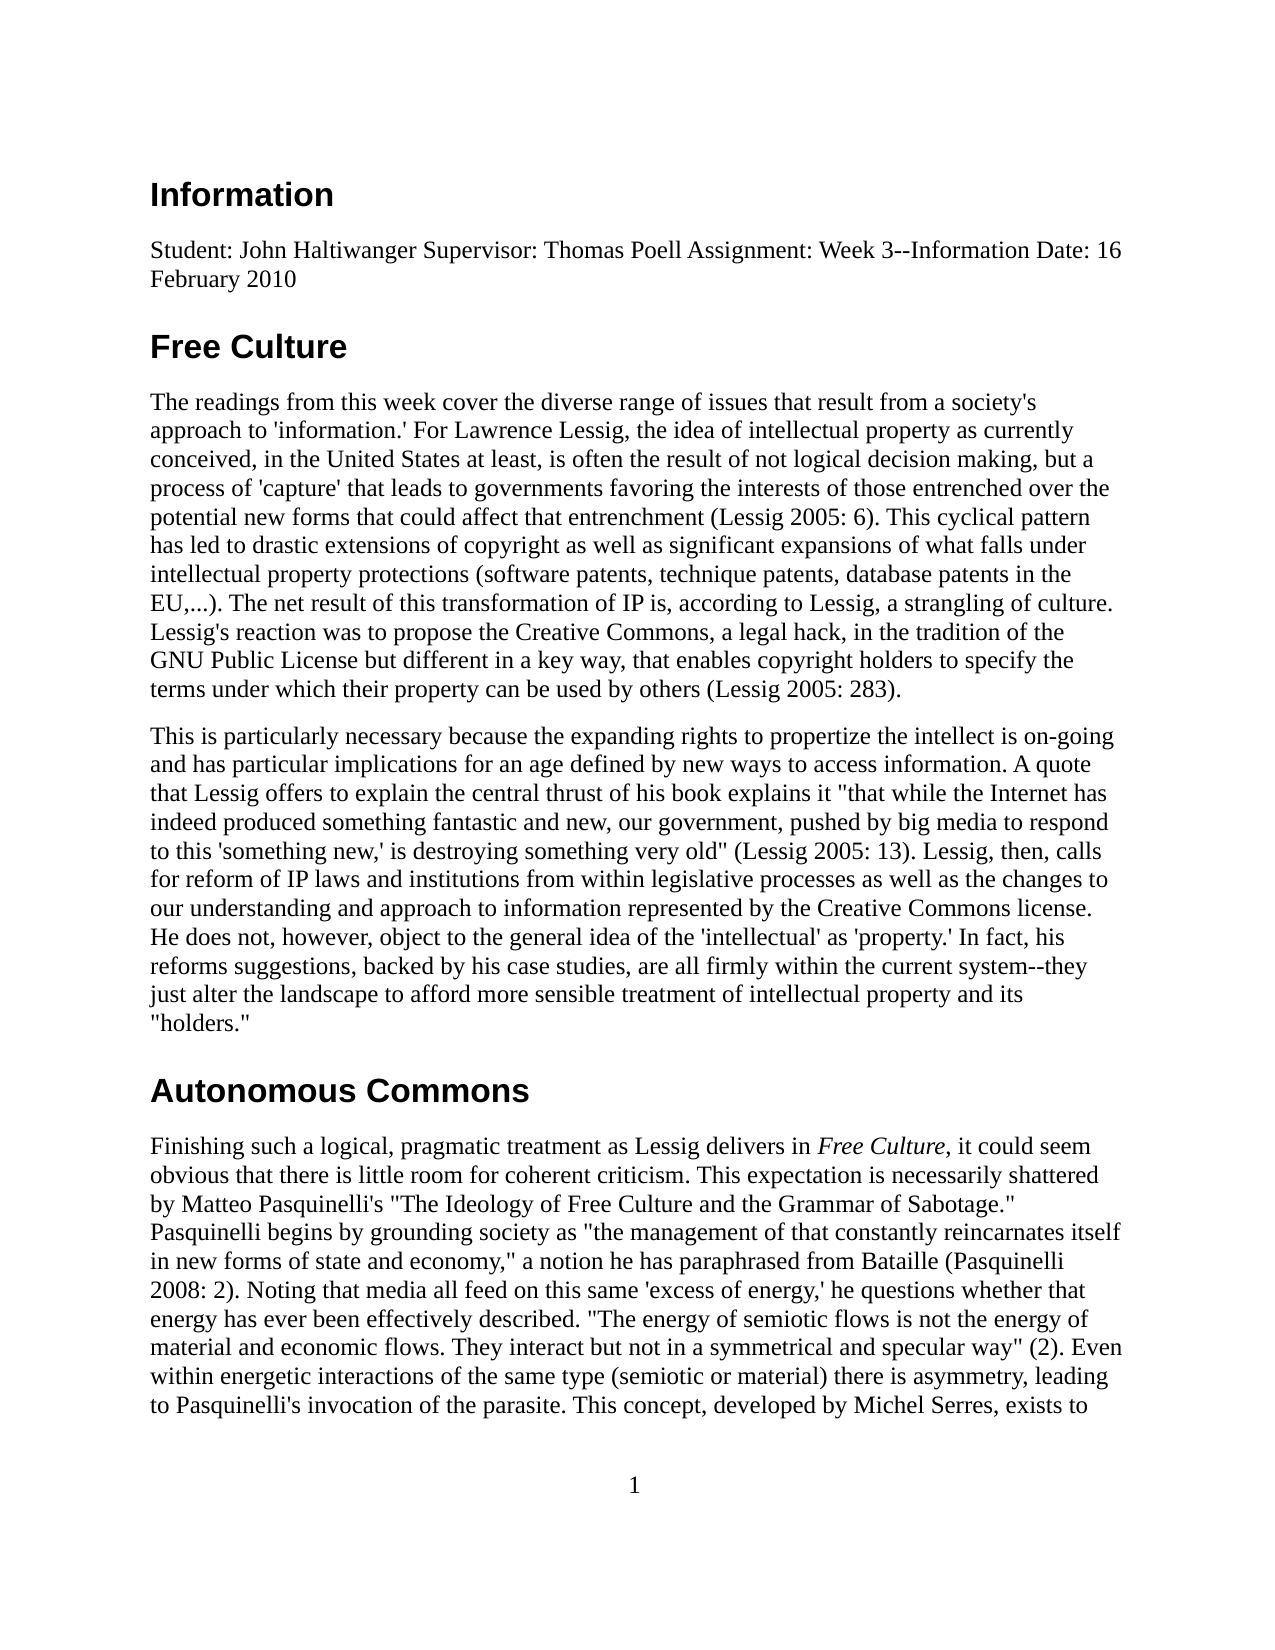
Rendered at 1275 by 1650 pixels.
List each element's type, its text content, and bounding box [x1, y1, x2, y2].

text This is particularly necessary because the expanding rights to propertize the intellect is on-going and has particular implications for an age defined by new ways to access information. A quote that Lessig offers to explain the central thrust of his book explains it "that while the Internet has indeed produced something fantastic and new, our government, pushed by big media to respond to this 'something new,' is destroying something very old" (Lessig 2005: 13). Lessig, then, calls for reform of IP laws and institutions from within legislative processes as well as the changes to our understanding and approach to information represented by the Creative Commons license. He does not, however, object to the general idea of the 'intellectual' as 'property.' In fact, his reforms suggestions, backed by his case studies, are all firmly within the current system--they just alter the landscape to afford more sensible treatment of intellectual property and its "holders." [150, 721, 1125, 1037]
text The readings from this week cover the diverse range of issues that result from a society's approach to 'information.' For Lawrence Lessig, the idea of intellectual property as currently conceived, in the United States at least, is often the result of not logical decision making, but a process of 'capture' that leads to governments favoring the interests of those entrenched over the potential new forms that could affect that entrenchment (Lessig 2005: 6). This cyclical pattern has led to drastic extensions of copyright as well as significant expansions of what falls under intellectual property protections (software patents, technique patents, database patents in the EU,...). The net result of this transformation of IP is, according to Lessig, a strangling of culture. Lessig's reaction was to propose the Creative Commons, a legal hack, in the tradition of the GNU Public License but different in a key way, that enables copyright holders to specify the terms under which their property can be used by others (Lessig 2005: 283). [150, 387, 1125, 703]
subtitle Free Culture [150, 327, 1125, 365]
subtitle Information [150, 175, 1125, 214]
text Student: John Haltiwanger Supervisor: Thomas Poell Assignment: Week 3--Information Date: 16 February 2010 [150, 235, 1125, 293]
subtitle Autonomous Commons [150, 1071, 1125, 1110]
text Finishing such a logical, pragmatic treatment as Lessig delivers in Free Culture, it could seem obvious that there is little room for coherent criticism. This expectation is necessarily shattered by Matteo Pasquinelli's "The Ideology of Free Culture and the Grammar of Sabotage." Pasquinelli begins by grounding society as "the management of that constantly reincarnates itself in new forms of state and economy," a notion he has paraphrased from Bataille (Pasquinelli 2008: 2). Noting that media all feed on this same 'excess of energy,' he questions whether that energy has ever been effectively described. "The energy of semiotic flows is not the energy of material and economic flows. They interact but not in a symmetrical and specular way" (2). Even within energetic interactions of the same type (semiotic or material) there is asymmetry, leading to Pasquinelli's invocation of the parasite. This concept, developed by Michel Serres, exists to [150, 1131, 1125, 1419]
